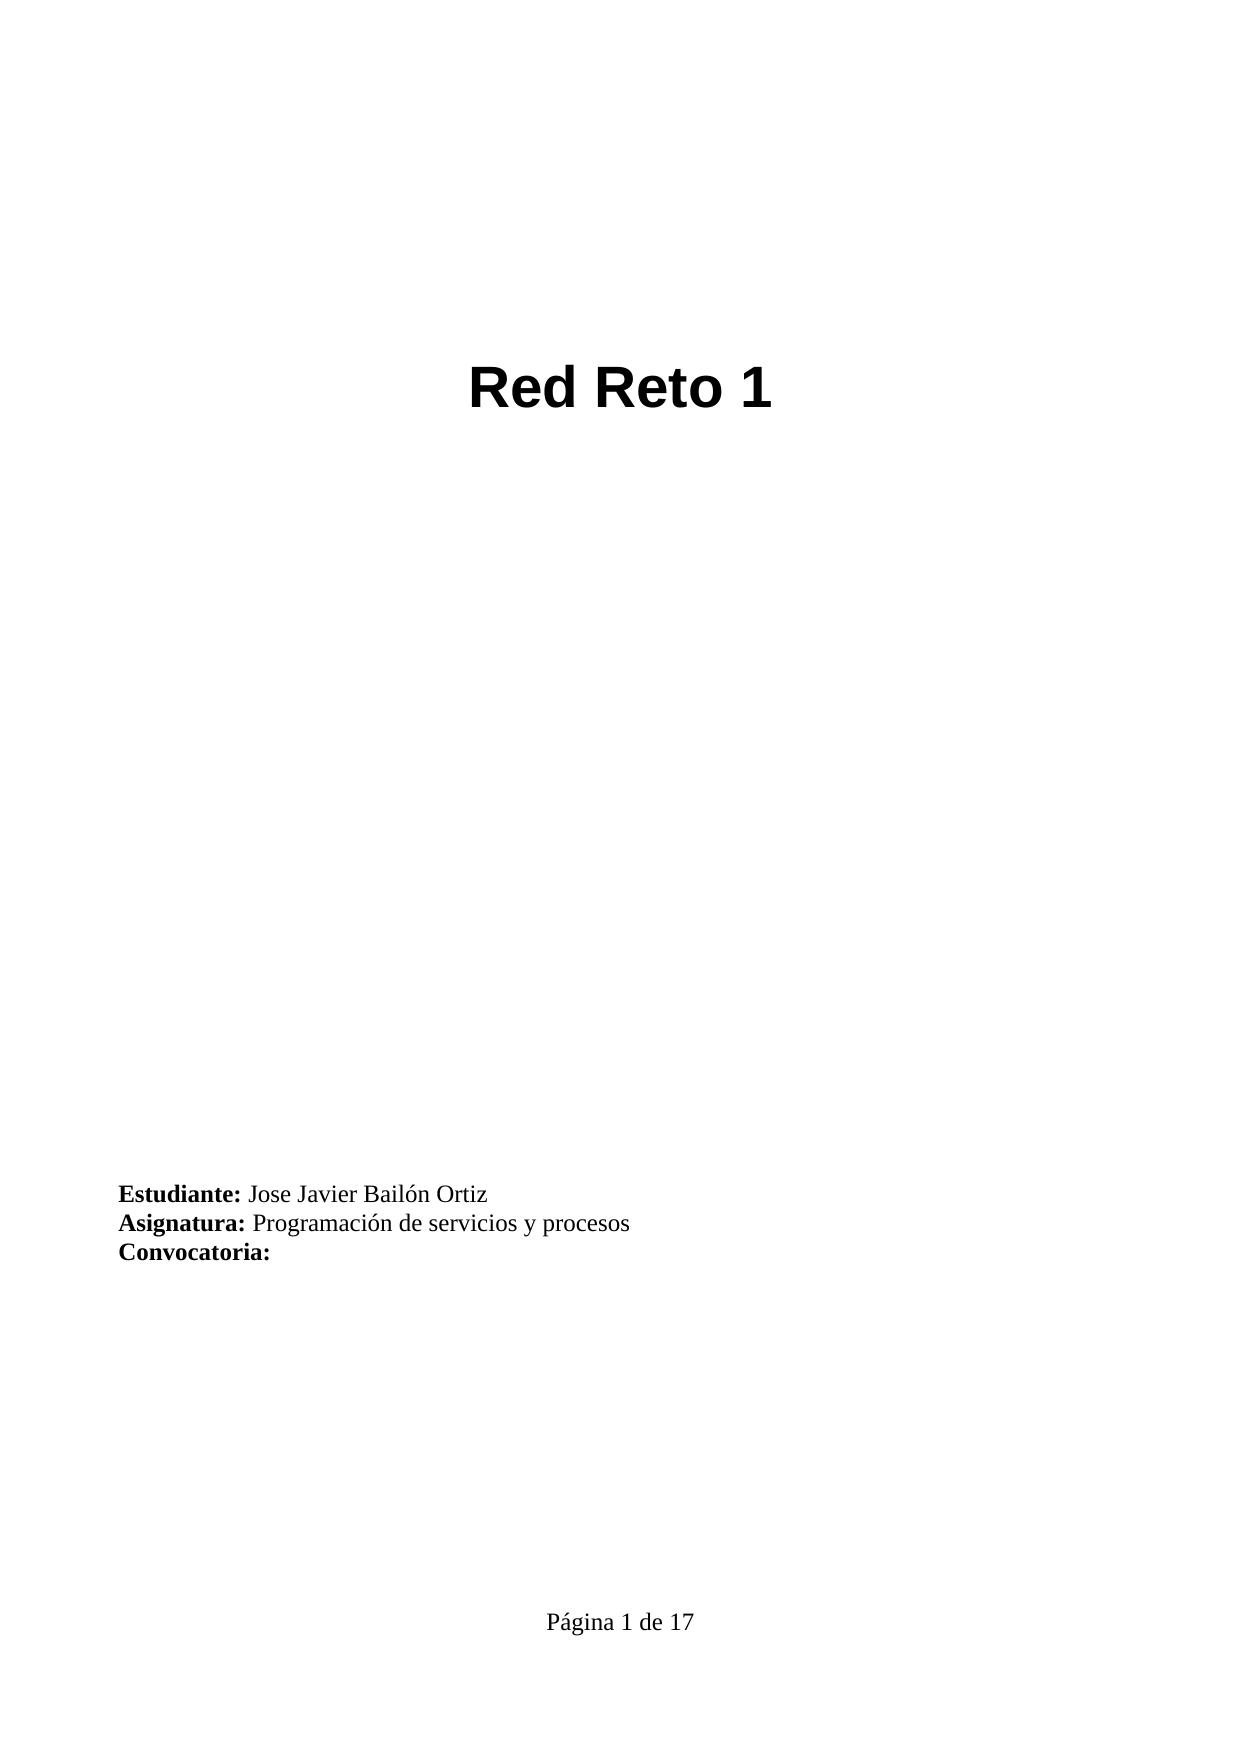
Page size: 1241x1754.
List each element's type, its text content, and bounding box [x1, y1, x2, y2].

text Asignatura: Programación de servicios y procesos [118, 1208, 1122, 1237]
text Convocatoria: [118, 1237, 1122, 1266]
title Red Reto 1 [118, 352, 1122, 419]
text Estudiante: Jose Javier Bailón Ortiz [118, 1179, 1122, 1208]
